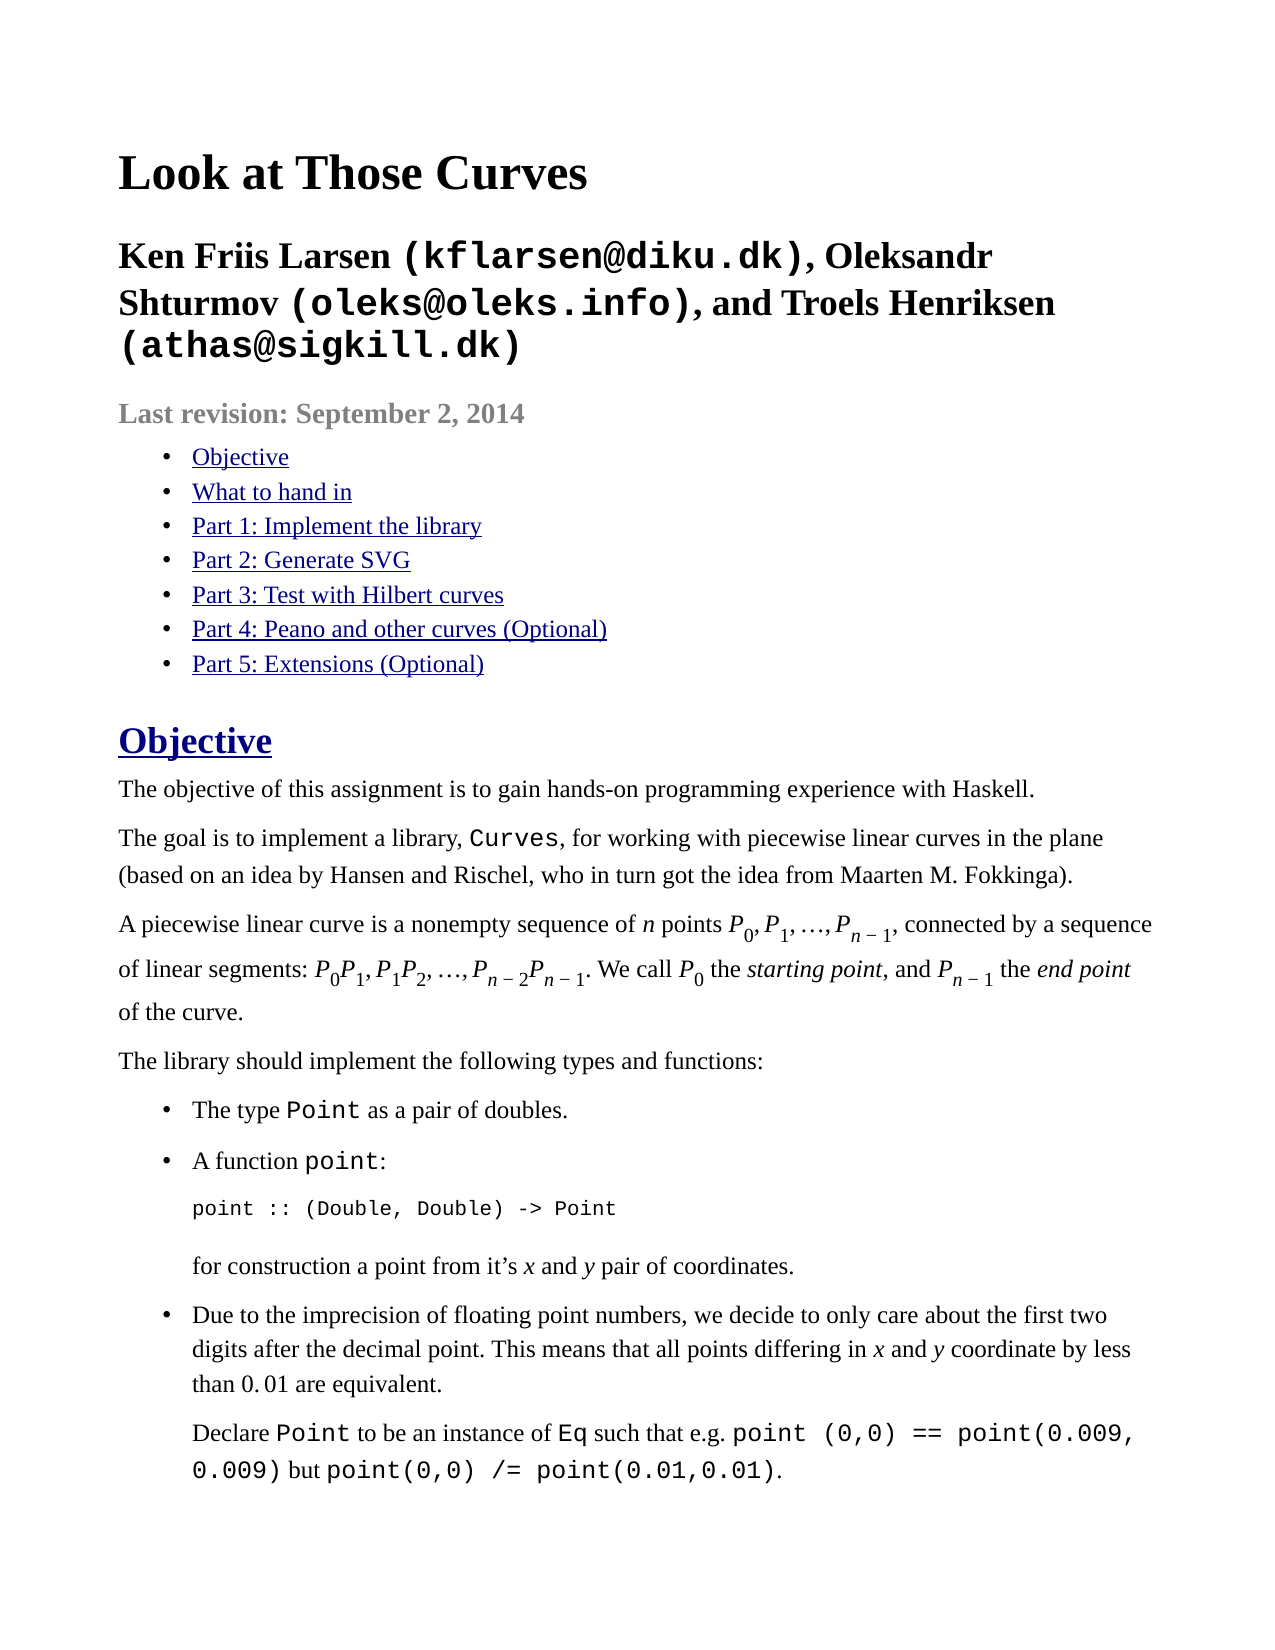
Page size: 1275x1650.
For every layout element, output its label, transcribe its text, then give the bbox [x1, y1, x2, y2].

list point :: (Double, Double) -> Point [162, 1198, 1157, 1222]
subtitle Objective [118, 719, 1157, 762]
list for construction a point from it’s x and y pair of coordinates. [162, 1251, 1157, 1280]
list A function point: [162, 1146, 1157, 1177]
list Part 1: Implement the library [162, 511, 1157, 540]
list Declare Point to be an instance of Eq such that e.g. point (0,0) == point(0.009, 0.009) but point(0,0) /= point(0.01,0.01). [162, 1418, 1157, 1486]
list Objective [162, 442, 1157, 471]
list The type Point as a pair of doubles. [162, 1095, 1157, 1126]
list Part 3: Test with Hilbert curves [162, 580, 1157, 609]
list What to hand in [162, 477, 1157, 505]
text The library should implement the following types and functions: [118, 1046, 1157, 1074]
list Part 5: Extensions (Optional) [162, 649, 1157, 678]
subtitle Look at Those Curves [118, 143, 1157, 201]
list Part 4: Peano and other curves (Optional) [162, 614, 1157, 643]
list Due to the imprecision of floating point numbers, we decide to only care about the first two digits after the decimal point. This means that all points differing in x and y coordinate by less than 0. 01 are equivalent. [162, 1300, 1157, 1398]
text The goal is to implement a library, Curves, for working with piecewise linear curves in the plane (based on an idea by Hansen and Rischel, who in turn got the idea from Maarten M. Fokkinga). [118, 823, 1157, 889]
subtitle Ken Friis Larsen (kflarsen@diku.dk), Oleksandr Shturmov (oleks@oleks.info), and Troels Henriksen (athas@sigkill.dk) [118, 234, 1157, 369]
text The objective of this assignment is to gain hands-on programming experience with Haskell. [118, 774, 1157, 803]
subtitle Last revision: September 2, 2014 [118, 396, 1157, 429]
text A piecewise linear curve is a nonempty sequence of n points P0, P1, …, Pn − 1, connected by a sequence of linear segments: P0P1, P1P2, …, Pn − 2Pn − 1. We call P0 the starting point, and Pn − 1 the end point of the curve. [118, 909, 1157, 1025]
list Part 2: Generate SVG [162, 546, 1157, 574]
